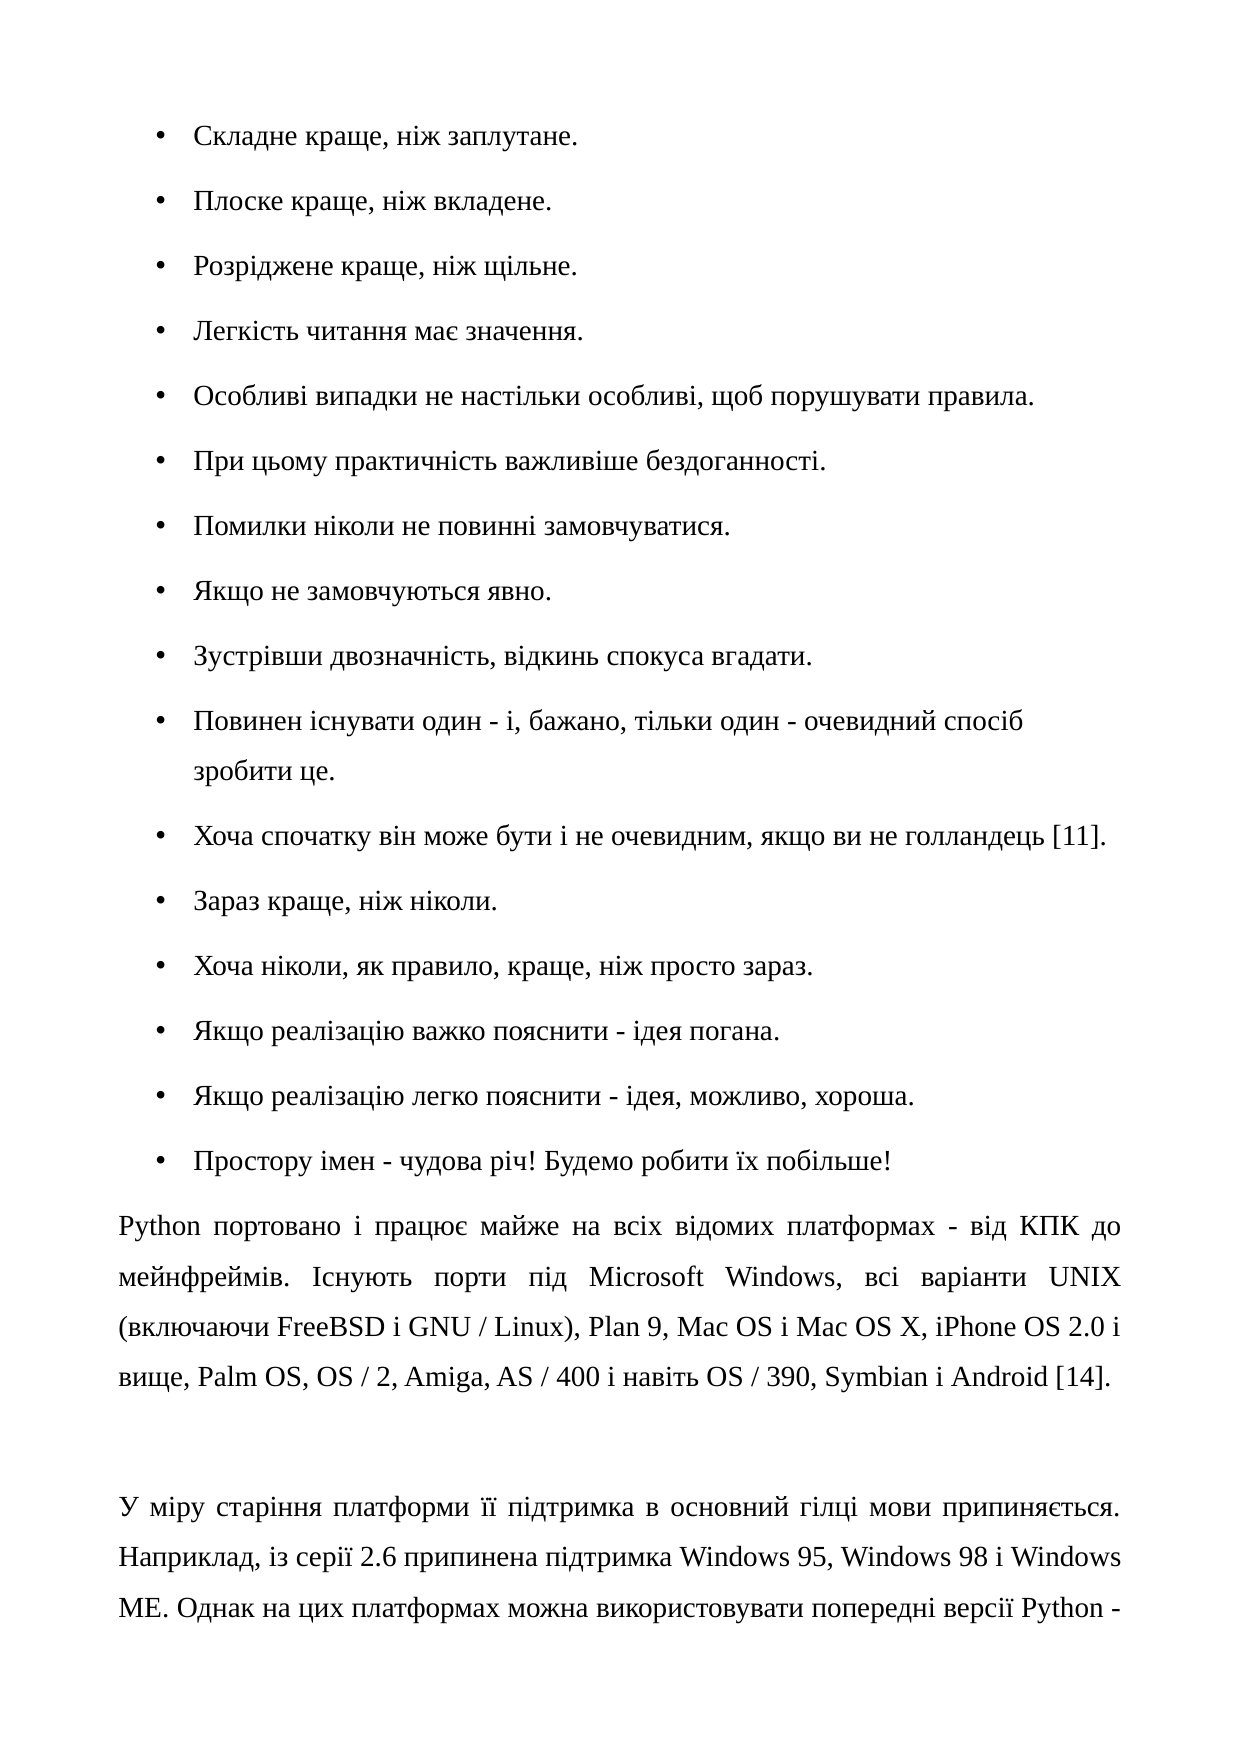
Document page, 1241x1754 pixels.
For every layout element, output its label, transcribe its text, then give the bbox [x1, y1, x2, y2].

list Складне краще, ніж заплутане. [156, 118, 1122, 152]
list Повинен існувати один - і, бажано, тільки один - очевидний спосіб зробити це. [156, 703, 1122, 787]
list Якщо реалізацію легко пояснити - ідея, можливо, хороша. [156, 1078, 1122, 1112]
list Зараз краще, ніж ніколи. [156, 883, 1122, 917]
list Помилки ніколи не повинні замовчуватися. [156, 508, 1122, 542]
list Хоча спочатку він може бути і не очевидним, якщо ви не голландець [11]. [156, 818, 1122, 852]
list Простору імен - чудова річ! Будемо робити їх побільше! [156, 1143, 1122, 1177]
list Зустрівши двозначність, відкинь спокуса вгадати. [156, 638, 1122, 672]
list Хоча ніколи, як правило, краще, ніж просто зараз. [156, 948, 1122, 982]
list Легкість читання має значення. [156, 313, 1122, 347]
list Якщо реалізацію важко пояснити - ідея погана. [156, 1013, 1122, 1047]
list Особливі випадки не настільки особливі, щоб порушувати правила. [156, 378, 1122, 412]
list Розріджене краще, ніж щільне. [156, 248, 1122, 282]
list Якщо не замовчуються явно. [156, 573, 1122, 607]
text У міру старіння платформи її підтримка в основний гілці мови припиняється. Наприклад, із серії 2.6 припинена підтримка Windows 95, Windows 98 і Windows ME. Однак на цих платформах можна використовувати попередні версії Python [118, 1489, 1122, 1623]
text Python портовано і працює майже на всіх відомих платформах - від КПК до мейнфреймів. Існують порти під Microsoft Windows, всі варіанти UNIX (включаючи FreeBSD і GNU / Linux), Plan 9, Mac OS і Mac OS X, iPhone OS 2.0 і вище, Palm OS, OS / 2, Amiga, AS / 400 і навіть OS / 390, Symbian і Android [14]. [118, 1208, 1122, 1393]
list При цьому практичність важливіше бездоганності. [156, 443, 1122, 477]
list Плоске краще, ніж вкладене. [156, 183, 1122, 217]
